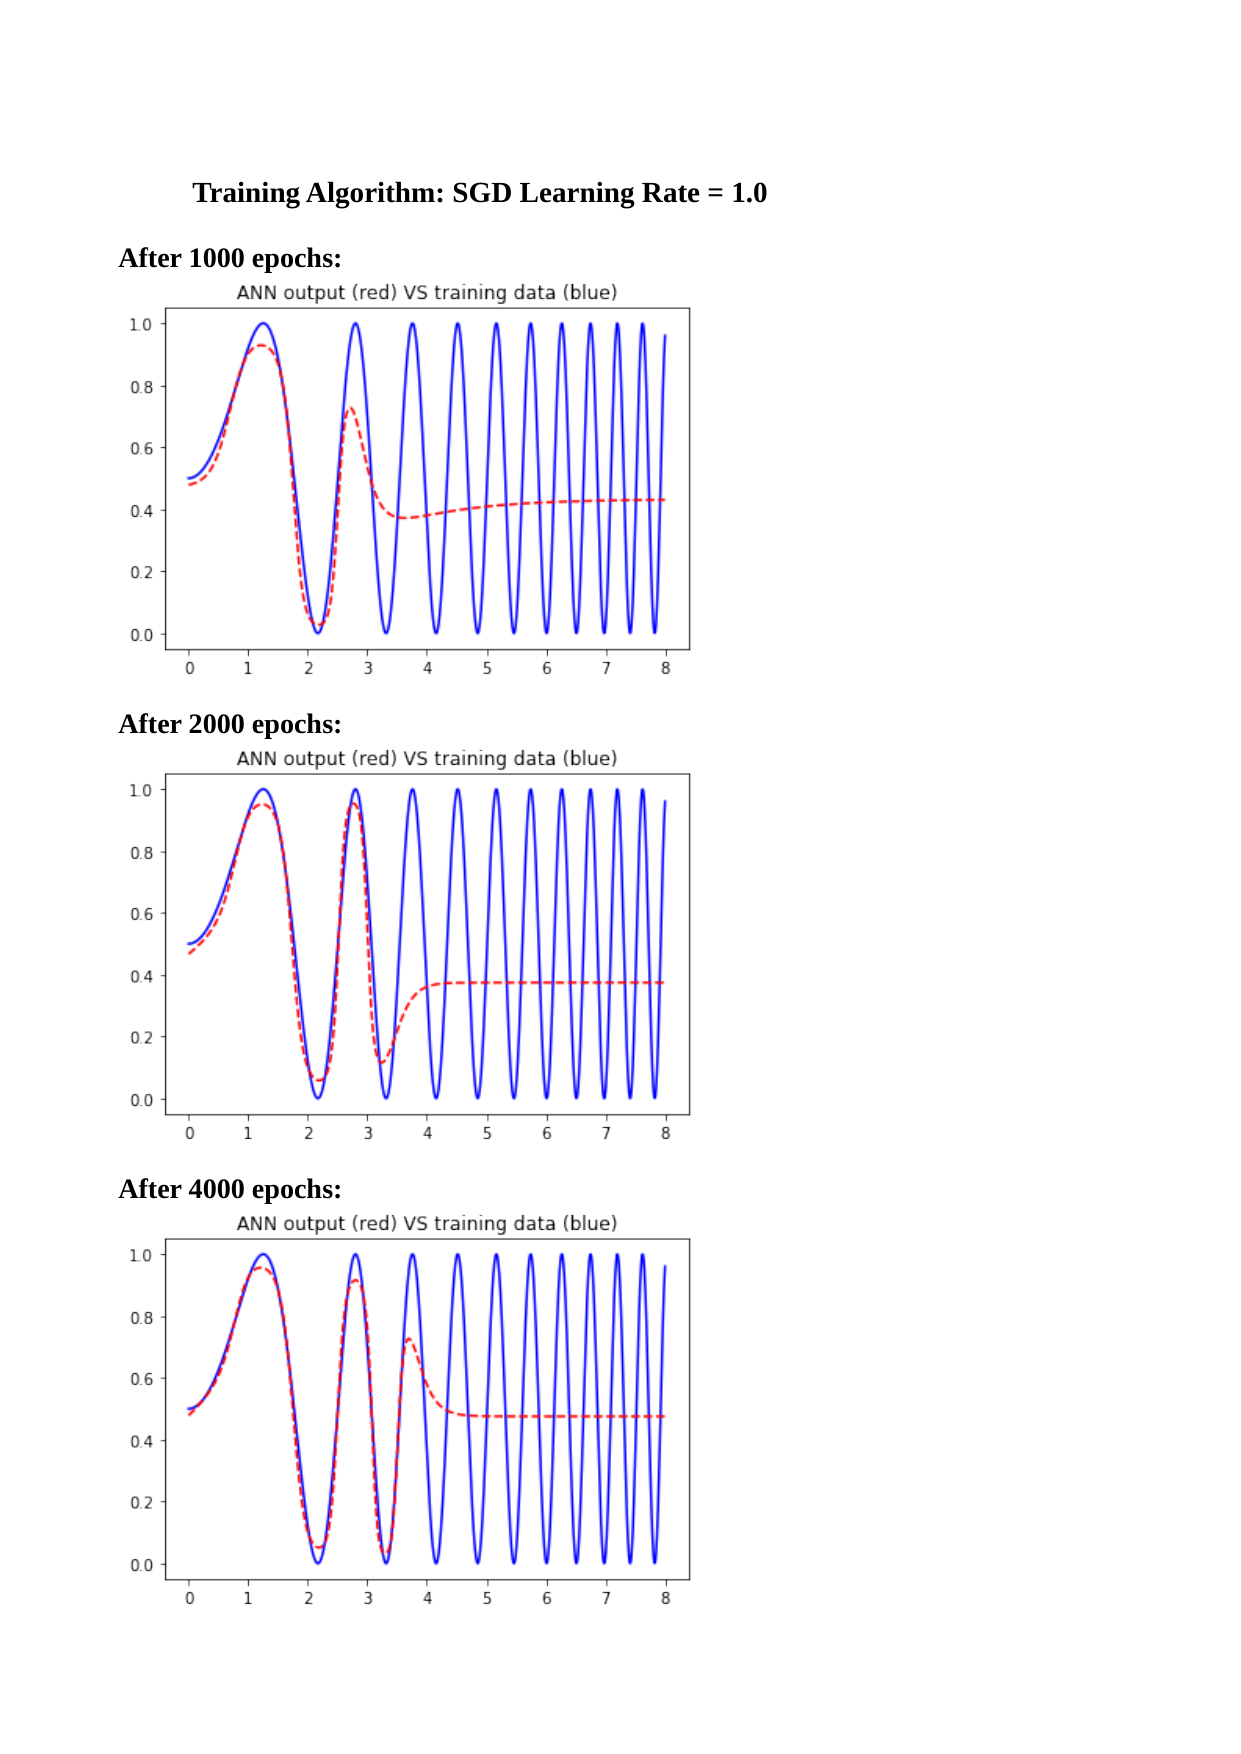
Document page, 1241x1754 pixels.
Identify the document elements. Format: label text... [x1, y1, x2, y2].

picture [118, 739, 704, 1152]
picture [118, 273, 704, 687]
text After 1000 epochs: [118, 242, 1122, 274]
text After 4000 epochs: [118, 1172, 1122, 1204]
text Training Algorithm: SGD Learning Rate = 1.0 [118, 176, 1122, 209]
picture [118, 1204, 704, 1617]
text After 2000 epochs: [118, 707, 1122, 739]
